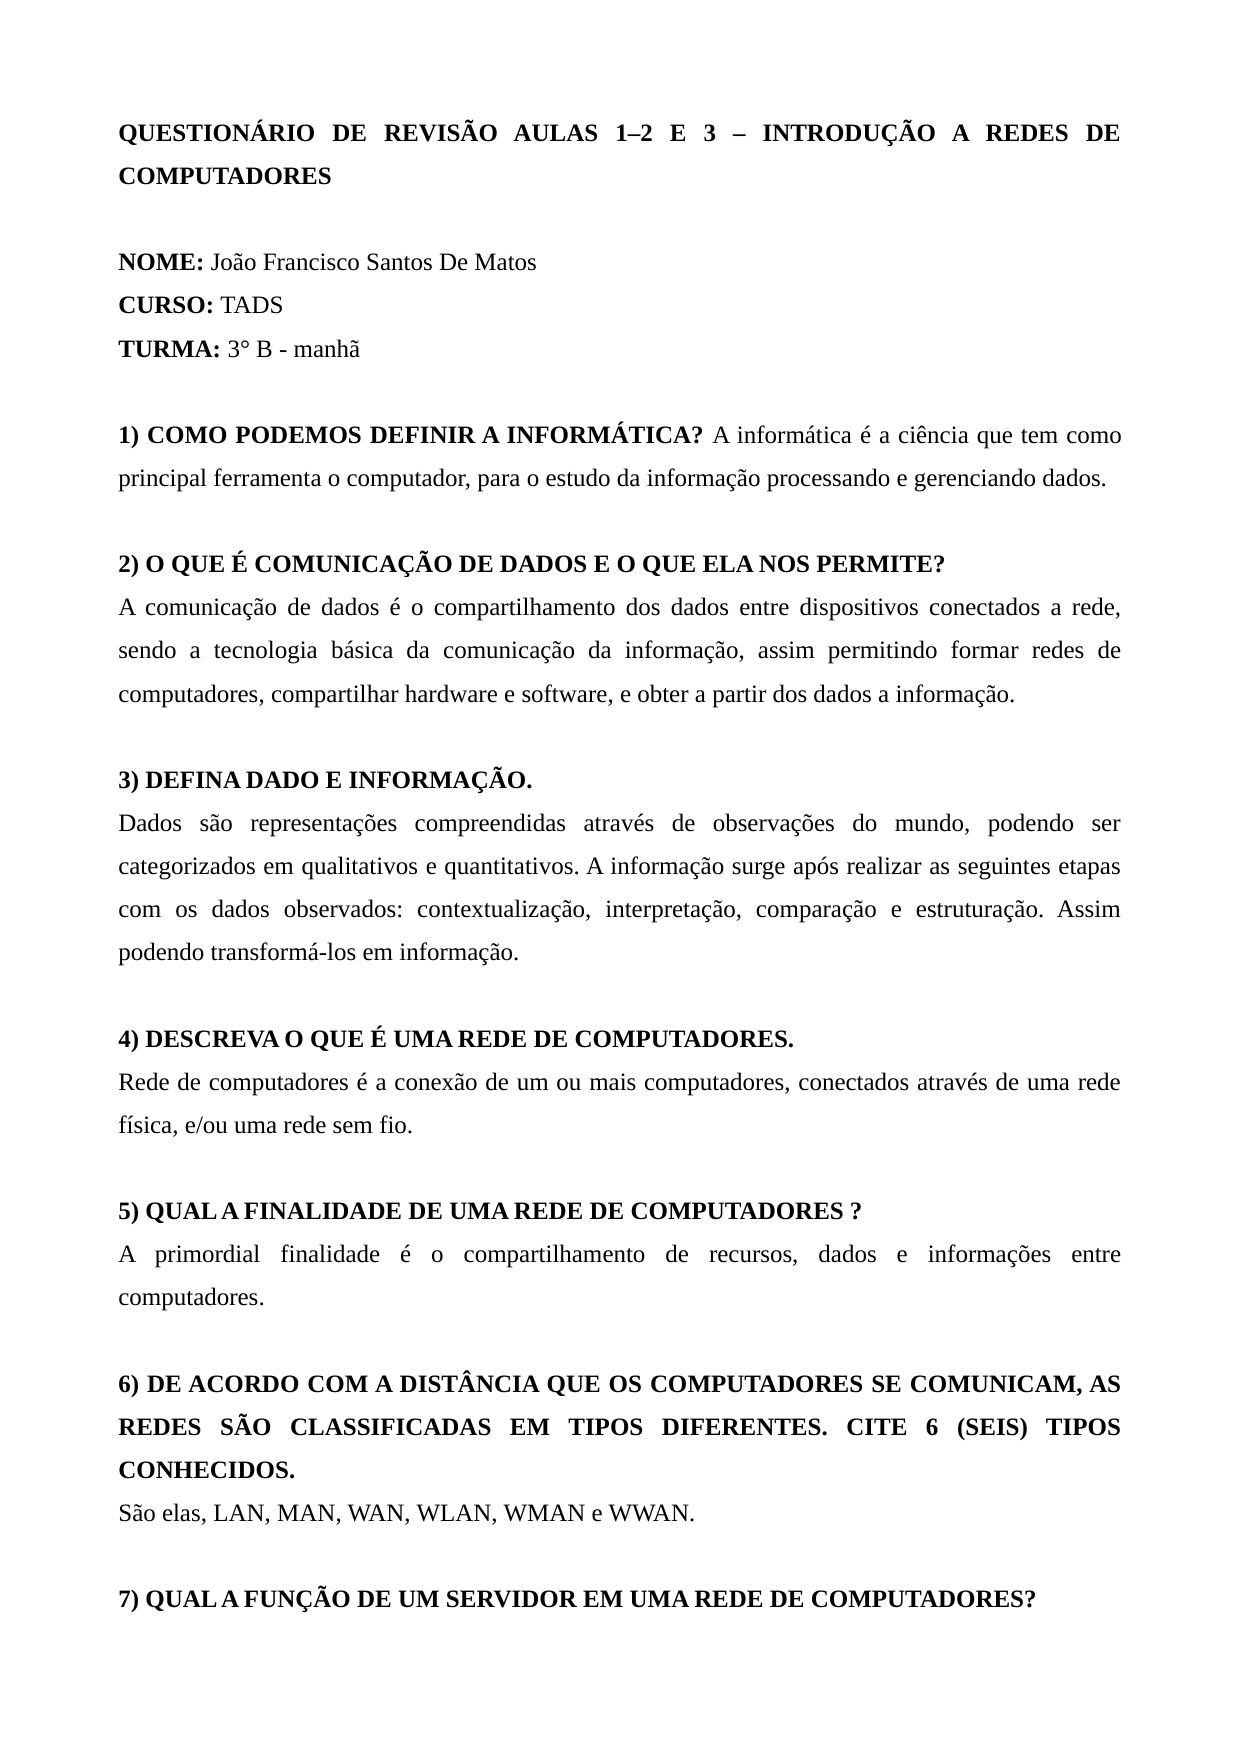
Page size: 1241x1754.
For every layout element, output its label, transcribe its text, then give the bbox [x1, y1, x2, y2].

text QUESTIONÁRIO DE REVISÃO AULAS 1–2 E 3 – INTRODUÇÃO A REDES DE COMPUTADORES [118, 118, 1122, 190]
text 4) DESCREVA O QUE É UMA REDE DE COMPUTADORES. [118, 1024, 1122, 1052]
text Dados são representações compreendidas através de observações do mundo, podendo ser categorizados em qualitativos e quantitativos. A informação surge após realizar as seguintes etapas com os dados observados: contextualização, interpretação, comparação e estruturação. Assim podendo transformá-los em informação. [118, 808, 1122, 966]
text 3) DEFINA DADO E INFORMAÇÃO. [118, 765, 1122, 794]
text NOME: João Francisco Santos De Matos [118, 247, 1122, 276]
text TURMA: 3° B - manhã [118, 334, 1122, 362]
text CURSO: TADS [118, 291, 1122, 319]
text 2) O QUE É COMUNICAÇÃO DE DADOS E O QUE ELA NOS PERMITE? [118, 549, 1122, 578]
text Rede de computadores é a conexão de um ou mais computadores, conectados através de uma rede física, e/ou uma rede sem fio. [118, 1067, 1122, 1139]
text A primordial finalidade é o compartilhamento de recursos, dados e informações entre computadores. [118, 1239, 1122, 1311]
text 7) QUAL A FUNÇÃO DE UM SERVIDOR EM UMA REDE DE COMPUTADORES? [118, 1584, 1122, 1613]
text 1) COMO PODEMOS DEFINIR A INFORMÁTICA? A informática é a ciência que tem como principal ferramenta o computador, para o estudo da informação processando e gerenciando dados. [118, 420, 1122, 492]
text 6) DE ACORDO COM A DISTÂNCIA QUE OS COMPUTADORES SE COMUNICAM, AS REDES SÃO CLASSIFICADAS EM TIPOS DIFERENTES. CITE 6 (SEIS) TIPOS CONHECIDOS. [118, 1369, 1122, 1484]
text 5) QUAL A FINALIDADE DE UMA REDE DE COMPUTADORES ? [118, 1196, 1122, 1225]
text São elas, LAN, MAN, WAN, WLAN, WMAN e WWAN. [118, 1498, 1122, 1527]
text A comunicação de dados é o compartilhamento dos dados entre dispositivos conectados a rede, sendo a tecnologia básica da comunicação da informação, assim permitindo formar redes de computadores, compartilhar hardware e software, e obter a partir dos dados a informação. [118, 592, 1122, 707]
